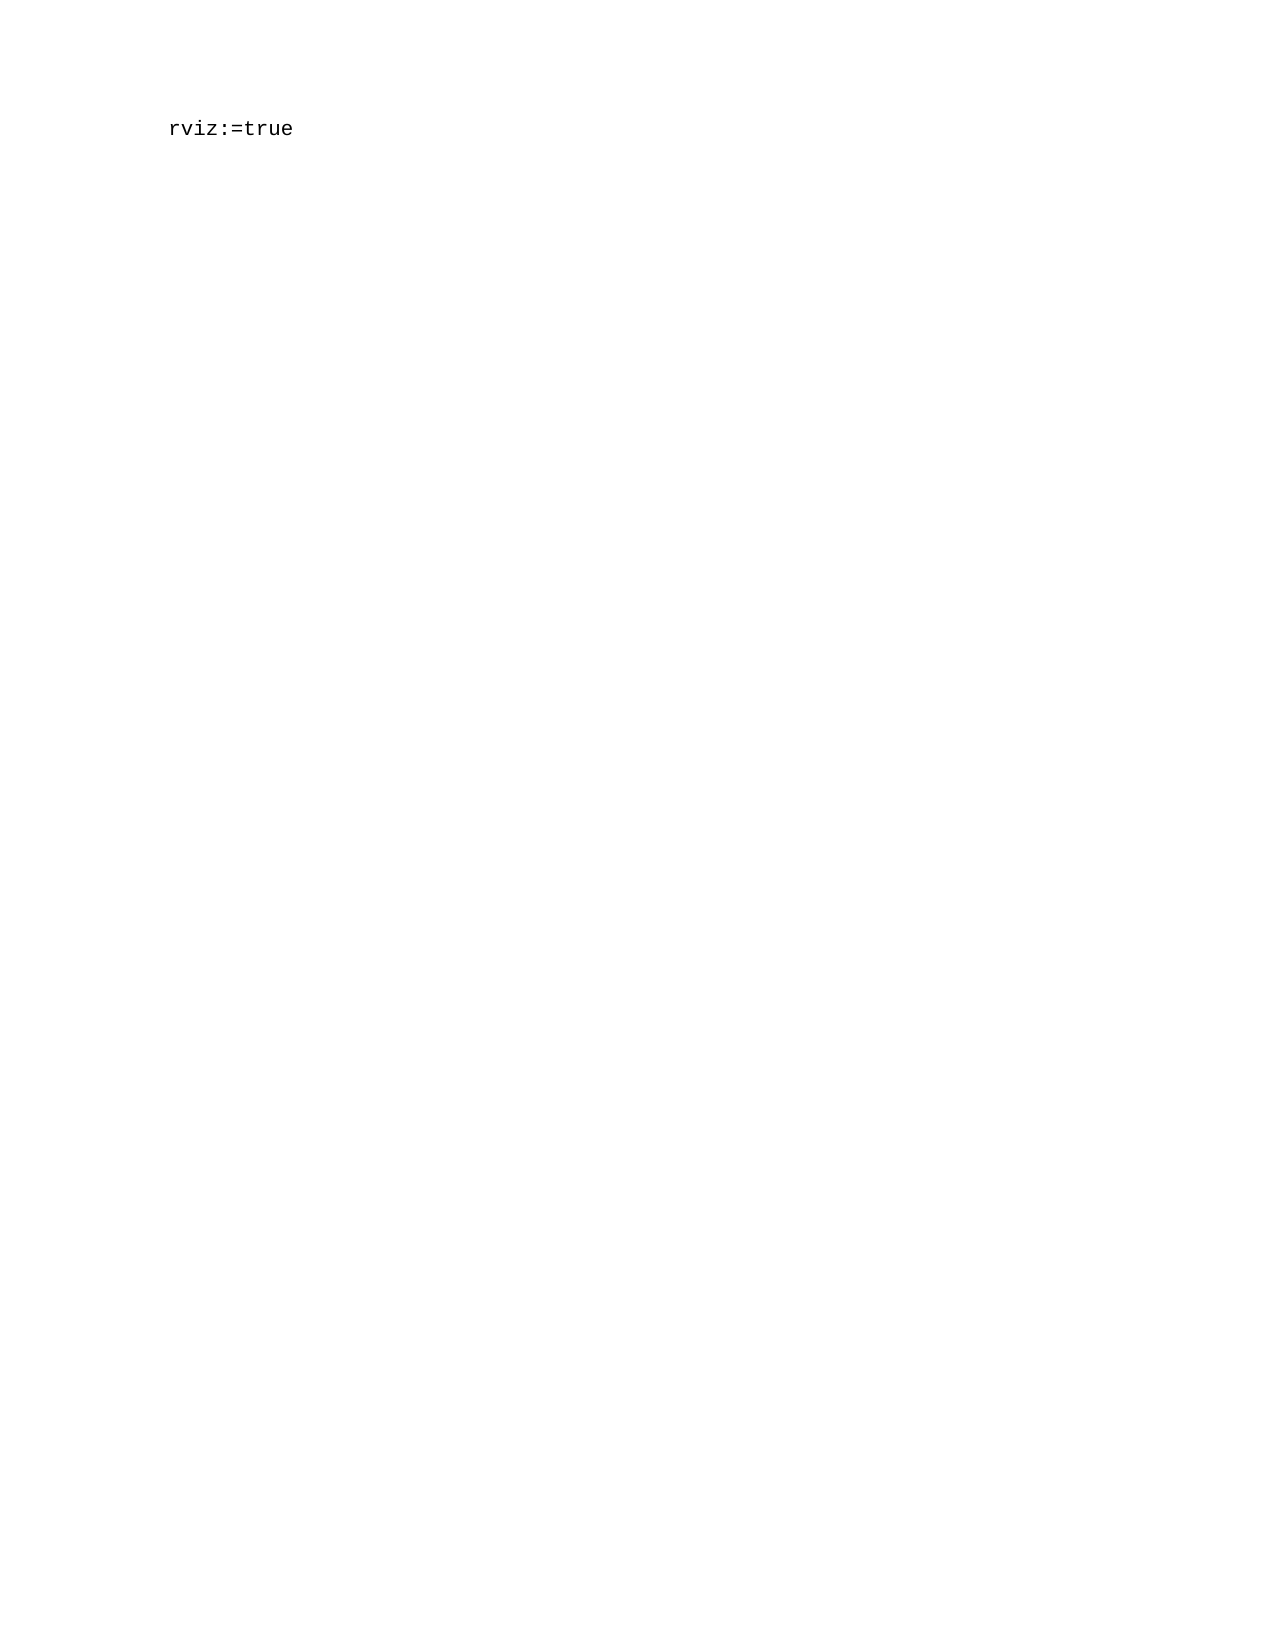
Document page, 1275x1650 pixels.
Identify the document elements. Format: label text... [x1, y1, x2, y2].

text rviz:=true [118, 118, 1157, 142]
